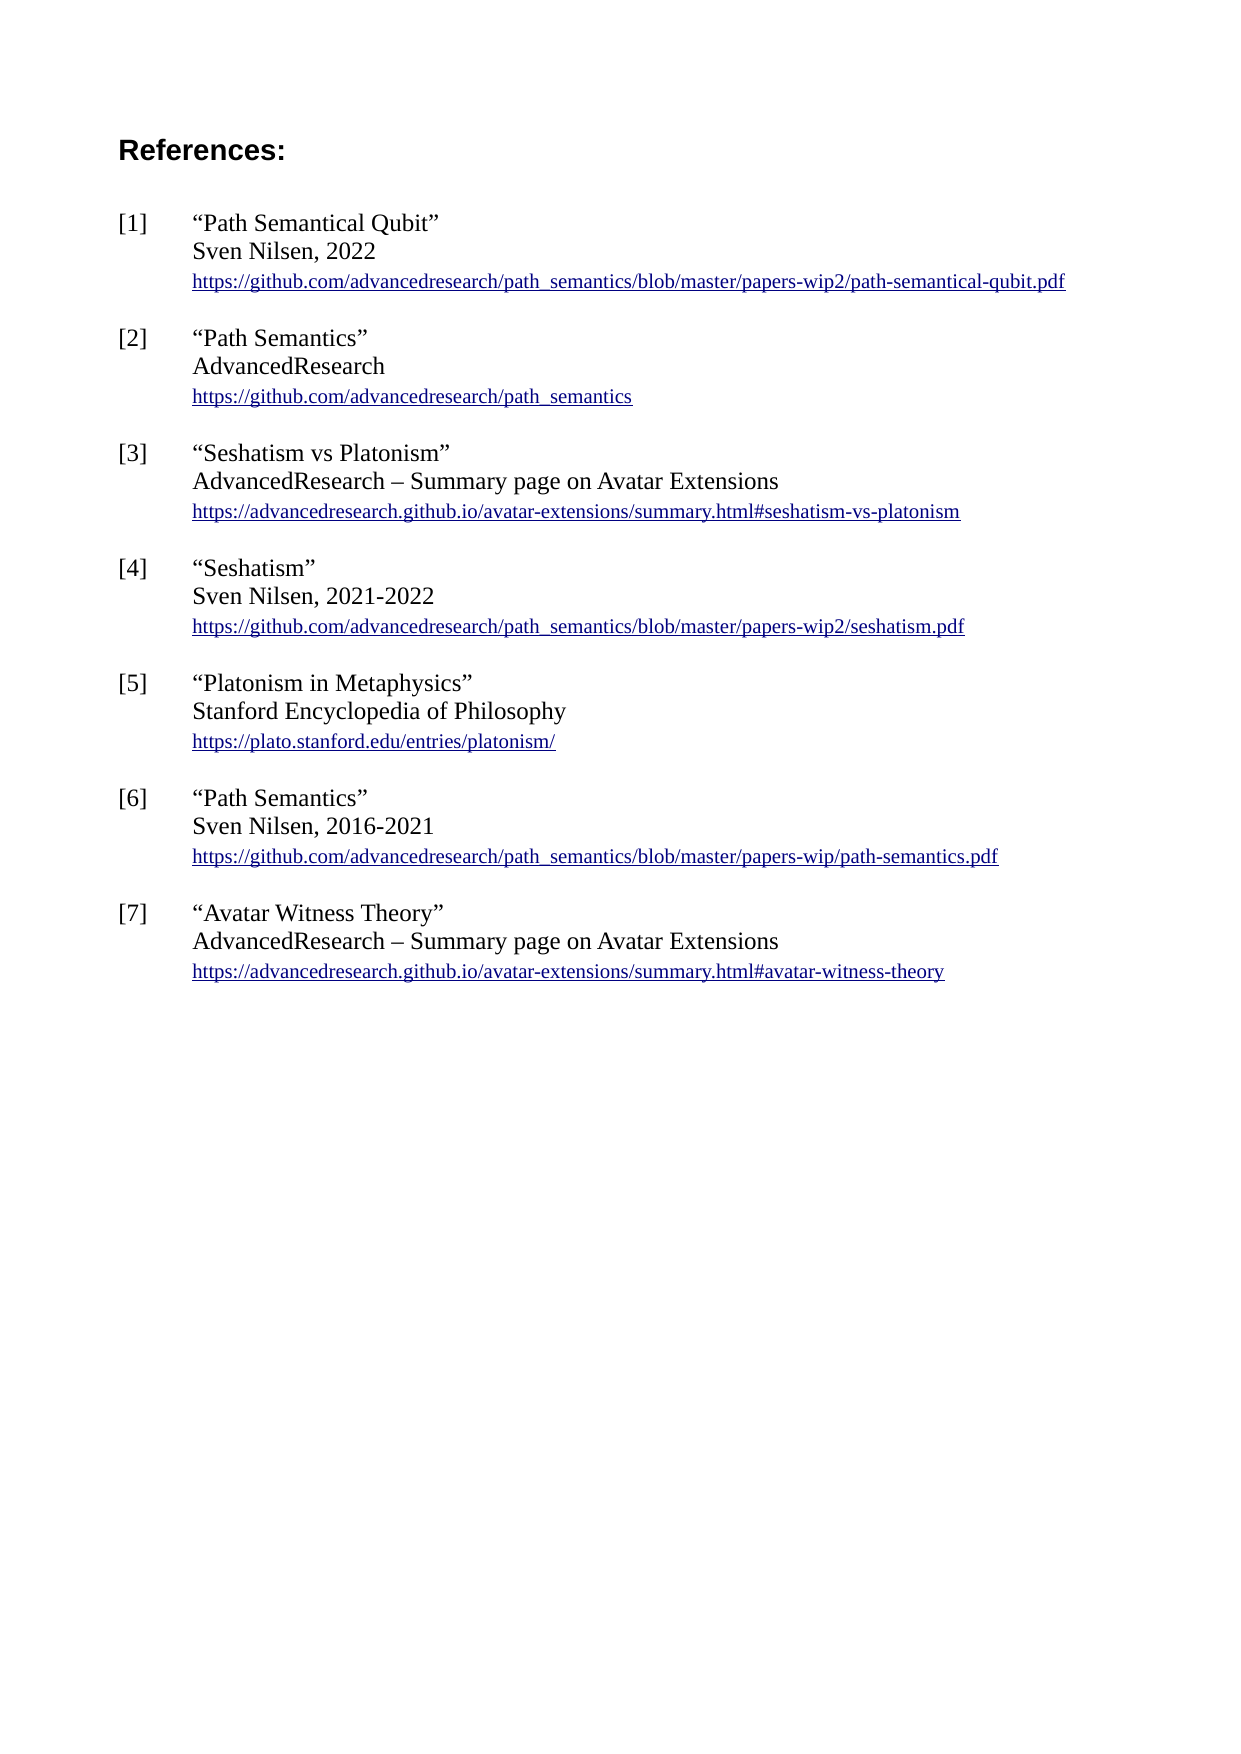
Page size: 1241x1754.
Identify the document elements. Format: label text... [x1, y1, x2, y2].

text AdvancedResearch – Summary page on Avatar Extensions [118, 926, 1122, 955]
text [7] “Avatar Witness Theory” [118, 898, 1122, 926]
subtitle References: [118, 133, 1122, 166]
text https://github.com/advancedresearch/path_semantics/blob/master/papers-wip/path-semantics.pdf [118, 840, 1122, 869]
text https://github.com/advancedresearch/path_semantics/blob/master/papers-wip2/seshatism.pdf [118, 610, 1122, 639]
text https://github.com/advancedresearch/path_semantics [118, 380, 1122, 409]
text Sven Nilsen, 2021-2022 [118, 581, 1122, 610]
text Sven Nilsen, 2016-2021 [118, 811, 1122, 840]
text [3] “Seshatism vs Platonism” [118, 438, 1122, 466]
text [4] “Seshatism” [118, 553, 1122, 581]
text AdvancedResearch [118, 351, 1122, 380]
text [5] “Platonism in Metaphysics” [118, 668, 1122, 696]
text Stanford Encyclopedia of Philosophy [118, 696, 1122, 725]
text Sven Nilsen, 2022 [118, 236, 1122, 265]
text [6] “Path Semantics” [118, 783, 1122, 811]
text https://github.com/advancedresearch/path_semantics/blob/master/papers-wip2/path-semantical-qubit.pdf [118, 265, 1122, 294]
text https://plato.stanford.edu/entries/platonism/ [118, 725, 1122, 754]
text AdvancedResearch – Summary page on Avatar Extensions [118, 466, 1122, 495]
text [2] “Path Semantics” [118, 323, 1122, 351]
text https://advancedresearch.github.io/avatar-extensions/summary.html#seshatism-vs-platonism [118, 495, 1122, 524]
text https://advancedresearch.github.io/avatar-extensions/summary.html#avatar-witness-theory [118, 955, 1122, 984]
text [1] “Path Semantical Qubit” [118, 208, 1122, 236]
